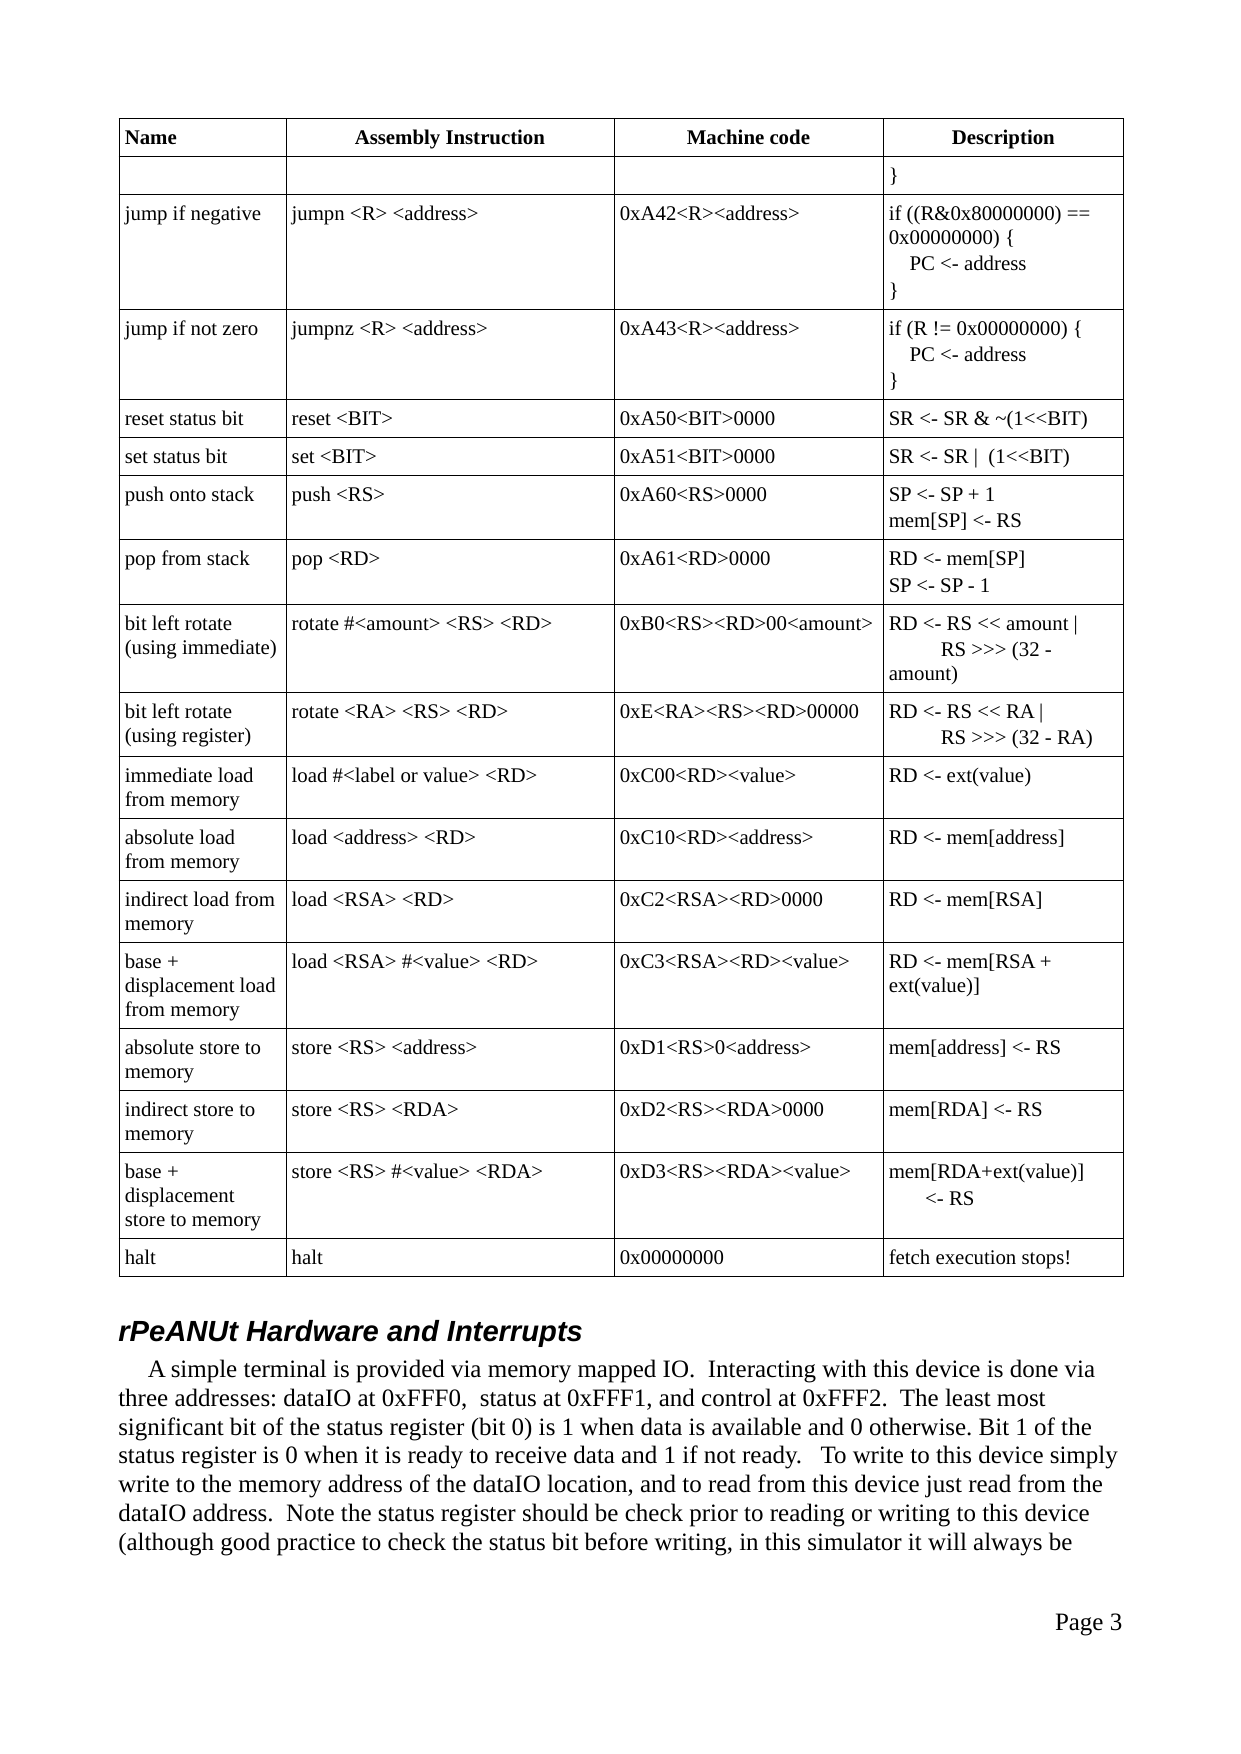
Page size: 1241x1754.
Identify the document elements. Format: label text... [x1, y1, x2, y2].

table_cell pop from stack [120, 540, 286, 604]
table_cell 0xB0<RS><RD>00<amount> [615, 605, 883, 692]
table_cell set <BIT> [287, 438, 614, 475]
table_cell 0xE<RA><RS><RD>00000 [615, 693, 883, 756]
table_cell store <RS> <RDA> [287, 1091, 614, 1152]
table_cell base + displacement store to memory [120, 1153, 286, 1238]
table_cell RD <- ext(value) [884, 757, 1123, 818]
table_cell 0xA61<RD>0000 [615, 540, 883, 604]
table_cell 0xA60<RS>0000 [615, 476, 883, 539]
table_cell RD <- mem[RSA + ext(value)] [884, 943, 1123, 1028]
table_cell 0xC3<RSA><RD><value> [615, 943, 883, 1028]
table_cell absolute store to memory [120, 1029, 286, 1090]
table_cell RD <- mem[SP] SP <- SP - 1 [884, 540, 1123, 604]
table_cell halt [120, 1239, 286, 1276]
table_cell push onto stack [120, 476, 286, 539]
table_cell 0x00000000 [615, 1239, 883, 1276]
table_cell rotate <RA> <RS> <RD> [287, 693, 614, 756]
text A simple terminal is provided via memory mapped IO. Interacting with this device is done via three addresses: dataIO at 0xFFF0, status at 0xFFF1, and control at 0xFFF2. The least most significant bit of the status register (bit 0) is 1 when data is available and 0 otherwise. Bit 1 of the status register is 0 when it is ready to receive data and 1 if not ready. To write to this device simply write to the memory address of the dataIO location, and to read from this device just read from the dataIO address. Note the status register should be check prior to reading or writing to this device (although good practice to check the status bit before writing, in this simulator it will always be [118, 1354, 1122, 1556]
table_cell [120, 157, 286, 194]
table_cell set status bit [120, 438, 286, 475]
table_header Machine code [615, 119, 883, 156]
table_cell store <RS> #<value> <RDA> [287, 1153, 614, 1238]
table_cell mem[address] <- RS [884, 1029, 1123, 1090]
table_cell load <address> <RD> [287, 819, 614, 880]
table_cell rotate #<amount> <RS> <RD> [287, 605, 614, 692]
table_cell load <RSA> #<value> <RD> [287, 943, 614, 1028]
table_cell [287, 157, 614, 194]
table_cell load #<label or value> <RD> [287, 757, 614, 818]
table_cell 0xC2<RSA><RD>0000 [615, 881, 883, 942]
table_cell base + displacement load from memory [120, 943, 286, 1028]
table_cell 0xD2<RS><RDA>0000 [615, 1091, 883, 1152]
table_cell SR <- SR | (1<<BIT) [884, 438, 1123, 475]
table_cell } [884, 157, 1123, 194]
subtitle rPeANUt Hardware and Interrupts [118, 1314, 1122, 1348]
table_cell 0xA43<R><address> [615, 310, 883, 399]
table_cell 0xC10<RD><address> [615, 819, 883, 880]
table_cell indirect store to memory [120, 1091, 286, 1152]
table_cell reset <BIT> [287, 400, 614, 437]
table_cell if ((R&0x80000000) == 0x00000000) { PC <- address } [884, 195, 1123, 309]
table_header Description [884, 119, 1123, 156]
table_cell reset status bit [120, 400, 286, 437]
table_cell RD <- mem[RSA] [884, 881, 1123, 942]
table_cell load <RSA> <RD> [287, 881, 614, 942]
table_cell if (R != 0x00000000) { PC <- address } [884, 310, 1123, 399]
table_cell SP <- SP + 1 mem[SP] <- RS [884, 476, 1123, 539]
table_cell jumpn <R> <address> [287, 195, 614, 309]
table_cell fetch execution stops! [884, 1239, 1123, 1276]
table_cell immediate load from memory [120, 757, 286, 818]
table_cell mem[RDA] <- RS [884, 1091, 1123, 1152]
table_header Assembly Instruction [287, 119, 614, 156]
table_cell 0xA42<R><address> [615, 195, 883, 309]
table_cell pop <RD> [287, 540, 614, 604]
table_cell 0xD3<RS><RDA><value> [615, 1153, 883, 1238]
table_cell jump if negative [120, 195, 286, 309]
table_cell absolute load from memory [120, 819, 286, 880]
table_cell 0xA50<BIT>0000 [615, 400, 883, 437]
table_cell 0xC00<RD><value> [615, 757, 883, 818]
table_cell 0xA51<BIT>0000 [615, 438, 883, 475]
table_cell SR <- SR & ~(1<<BIT) [884, 400, 1123, 437]
table_cell jumpnz <R> <address> [287, 310, 614, 399]
table_cell jump if not zero [120, 310, 286, 399]
table_header Name [120, 119, 286, 156]
table_cell bit left rotate (using immediate) [120, 605, 286, 692]
table_cell store <RS> <address> [287, 1029, 614, 1090]
table_cell RD <- mem[address] [884, 819, 1123, 880]
table_cell indirect load from memory [120, 881, 286, 942]
table_cell 0xD1<RS>0<address> [615, 1029, 883, 1090]
table_cell bit left rotate (using register) [120, 693, 286, 756]
table_cell push <RS> [287, 476, 614, 539]
table_cell [615, 157, 883, 194]
table_cell RD <- RS << amount | RS >>> (32 - amount) [884, 605, 1123, 692]
table_cell halt [287, 1239, 614, 1276]
table_cell RD <- RS << RA | RS >>> (32 - RA) [884, 693, 1123, 756]
table_cell mem[RDA+ext(value)] <- RS [884, 1153, 1123, 1238]
